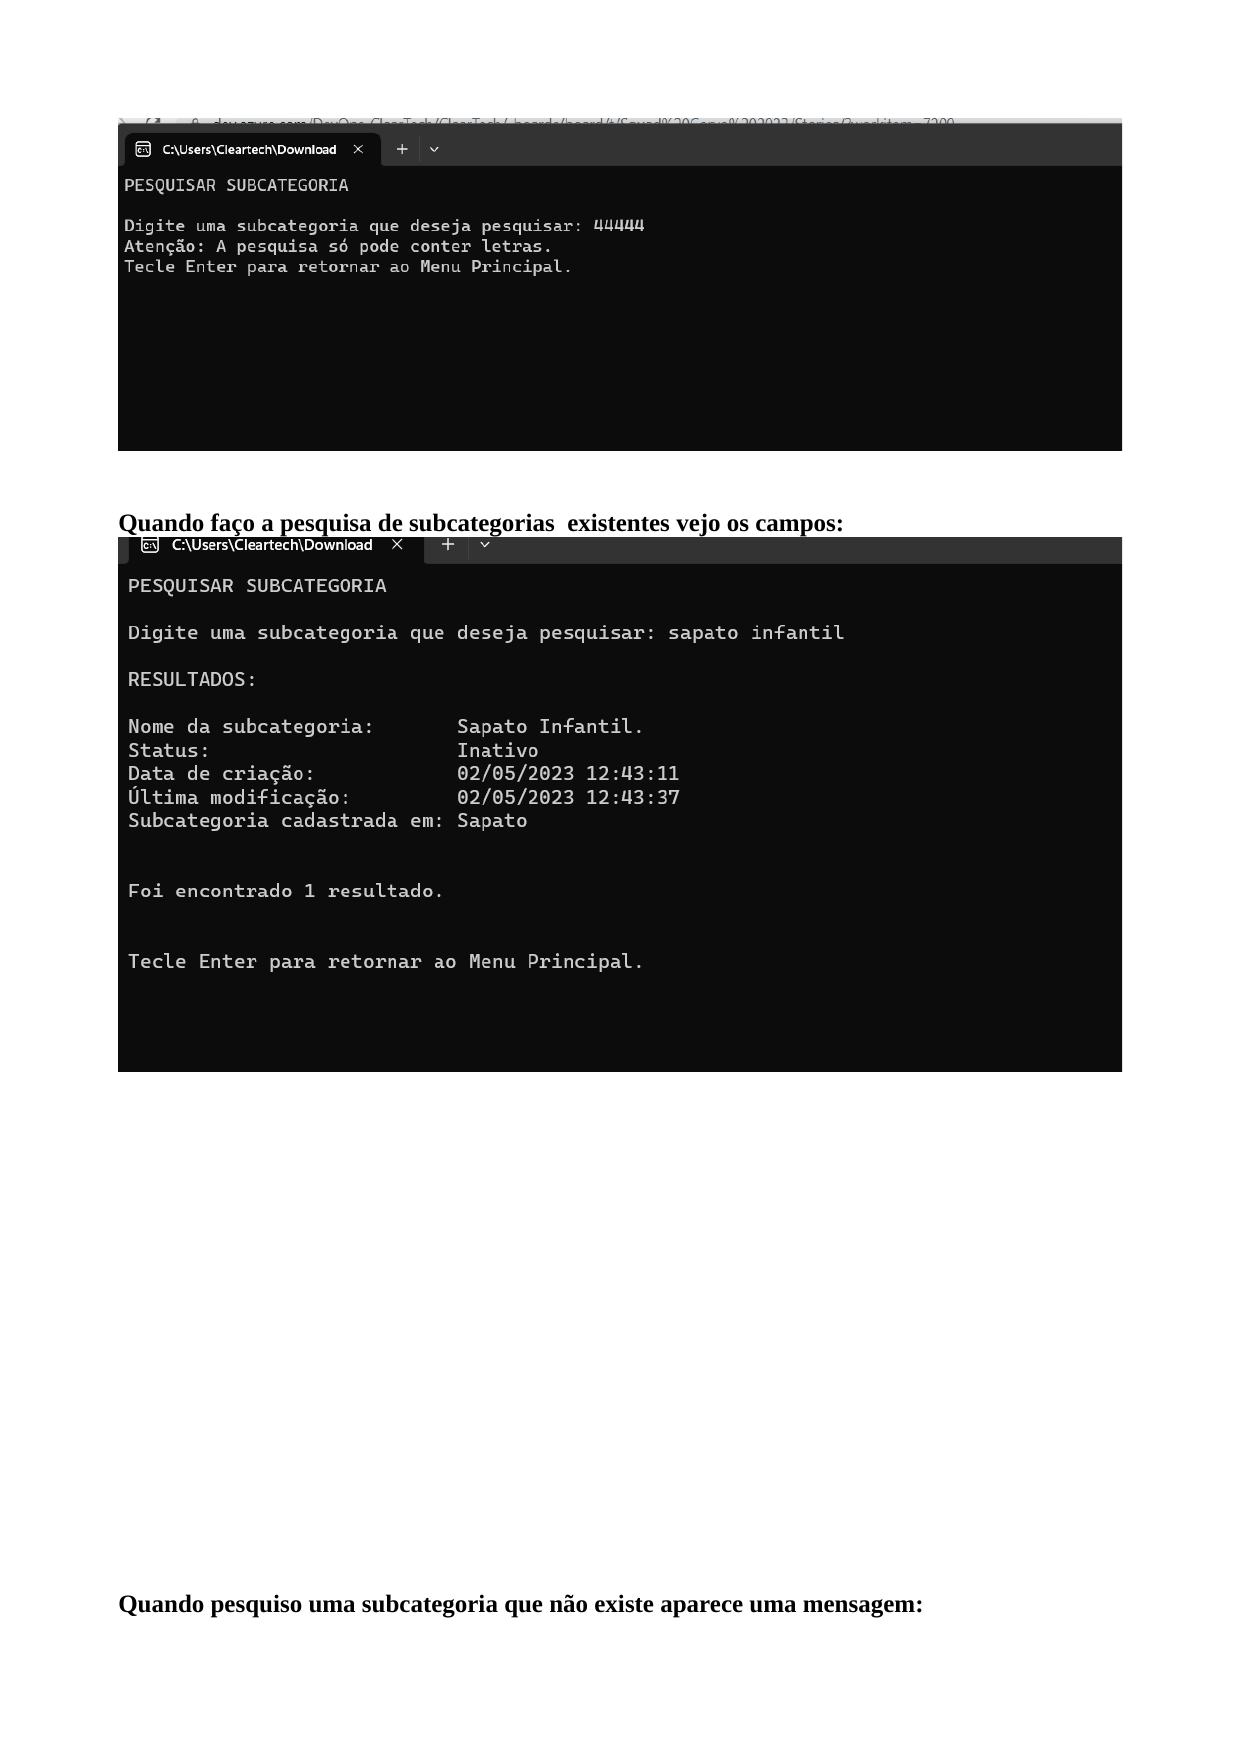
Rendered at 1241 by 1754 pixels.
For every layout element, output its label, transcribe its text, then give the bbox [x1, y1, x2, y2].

text Quando pesquiso uma subcategoria que não existe aparece uma mensagem: [118, 1589, 1122, 1618]
picture [118, 537, 1123, 1072]
text Quando faço a pesquisa de subcategorias existentes vejo os campos: [118, 508, 1122, 537]
picture [118, 118, 1123, 451]
